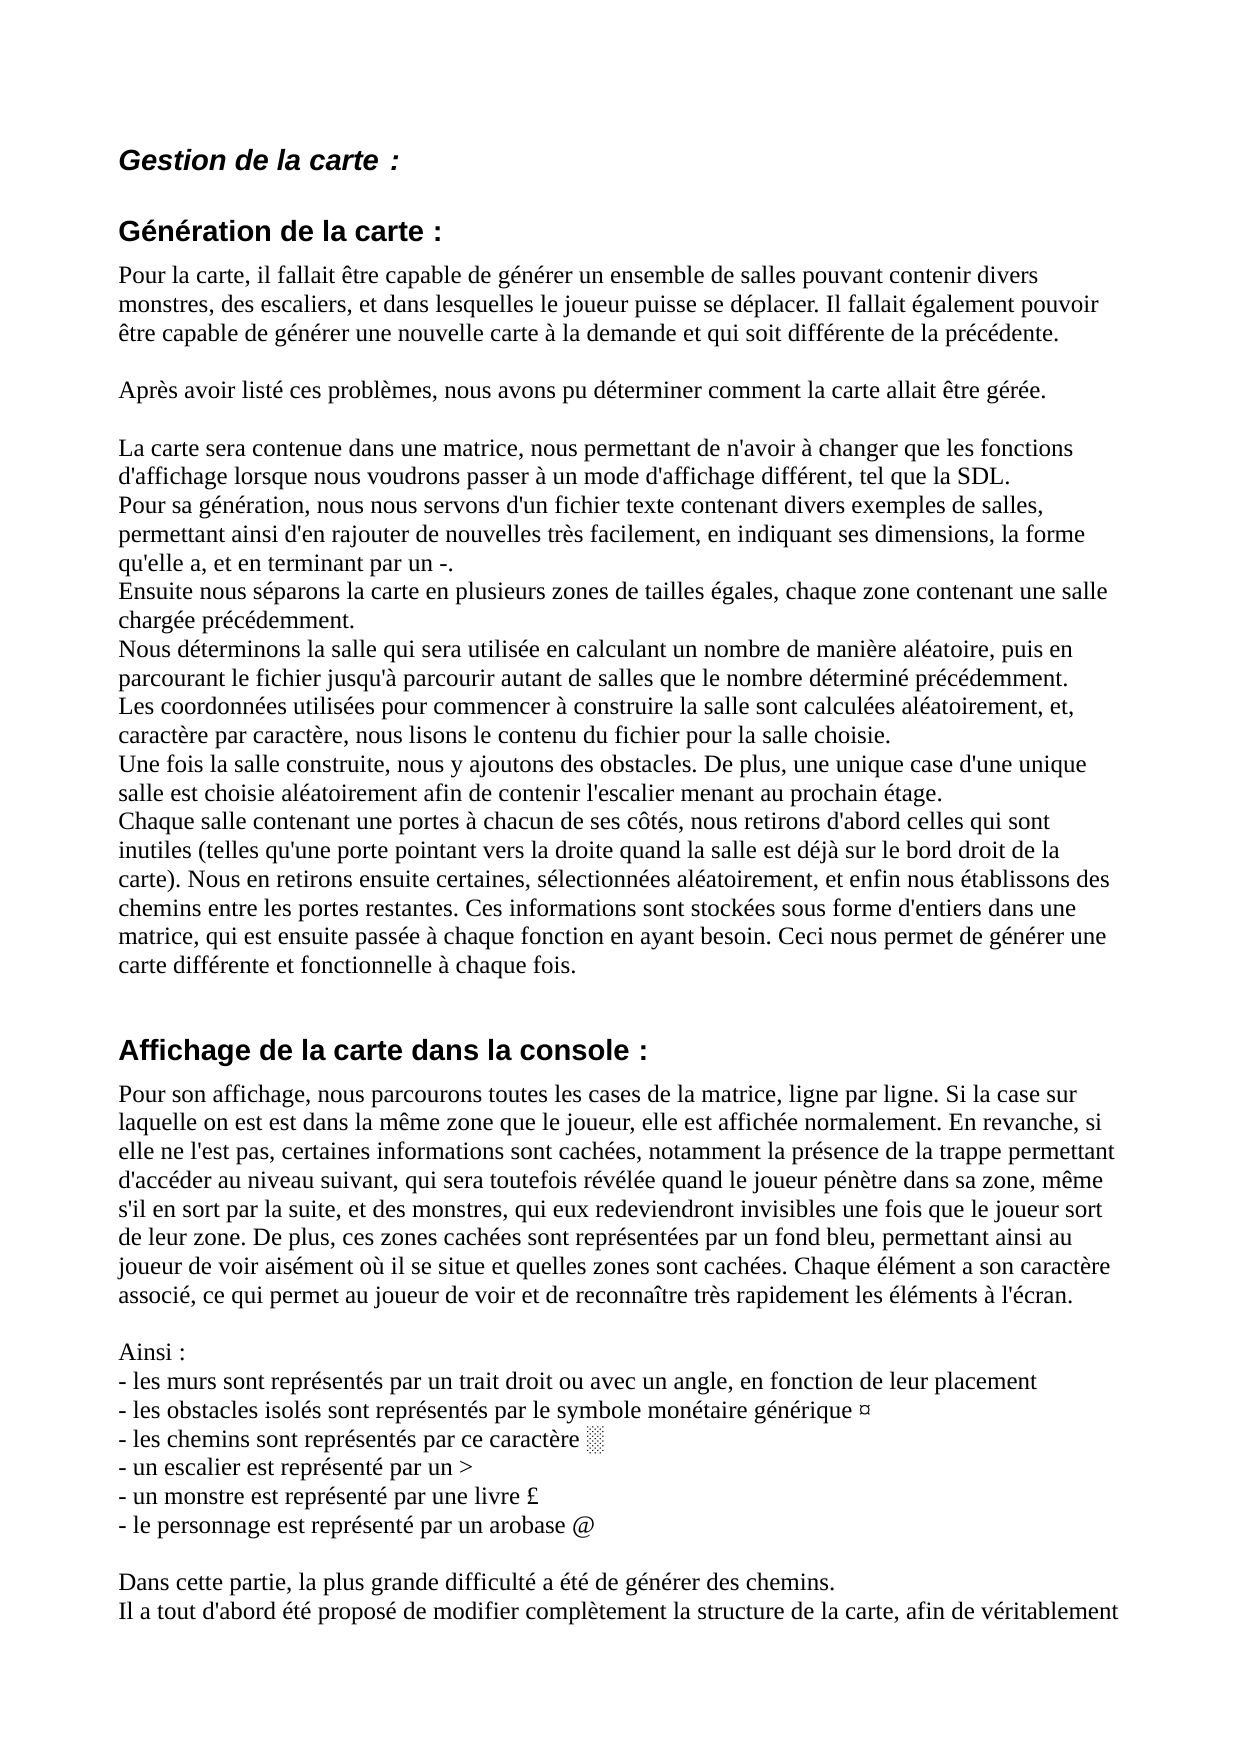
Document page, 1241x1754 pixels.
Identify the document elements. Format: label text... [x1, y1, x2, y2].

text Après avoir listé ces problèmes, nous avons pu déterminer comment la carte allait être gérée. [118, 375, 1122, 404]
text Les coordonnées utilisées pour commencer à construire la salle sont calculées aléatoirement, et, caractère par caractère, nous lisons le contenu du fichier pour la salle choisie. [118, 691, 1122, 749]
text - un escalier est représenté par un > [118, 1452, 1122, 1481]
text Ainsi : [118, 1337, 1122, 1366]
text - les chemins sont représentés par ce caractère ░ [118, 1424, 1122, 1452]
subtitle Affichage de la carte dans la console : [118, 1033, 1122, 1066]
text La carte sera contenue dans une matrice, nous permettant de n'avoir à changer que les fonctions d'affichage lorsque nous voudrons passer à un mode d'affichage différent, tel que la SDL. [118, 433, 1122, 490]
text Il a tout d'abord été proposé de modifier complètement la structure de la carte, afin de véritablement [118, 1596, 1122, 1625]
text Chaque salle contenant une portes à chacun de ses côtés, nous retirons d'abord celles qui sont inutiles (telles qu'une porte pointant vers la droite quand la salle est déjà sur le bord droit de la carte). Nous en retirons ensuite certaines, sélectionnées aléatoirement, et enfin nous établissons des chemins entre les portes restantes. Ces informations sont stockées sous forme d'entiers dans une matrice, qui est ensuite passée à chaque fonction en ayant besoin. Ceci nous permet de générer une carte différente et fonctionnelle à chaque fois. [118, 806, 1122, 979]
text Pour sa génération, nous nous servons d'un fichier texte contenant divers exemples de salles, permettant ainsi d'en rajouter de nouvelles très facilement, en indiquant ses dimensions, la forme qu'elle a, et en terminant par un -. [118, 490, 1122, 576]
text Une fois la salle construite, nous y ajoutons des obstacles. De plus, une unique case d'une unique salle est choisie aléatoirement afin de contenir l'escalier menant au prochain étage. [118, 749, 1122, 806]
subtitle Génération de la carte : [118, 214, 1122, 248]
text - le personnage est représenté par un arobase @ [118, 1510, 1122, 1539]
text - les murs sont représentés par un trait droit ou avec un angle, en fonction de leur placement [118, 1366, 1122, 1395]
text Pour la carte, il fallait être capable de générer un ensemble de salles pouvant contenir divers monstres, des escaliers, et dans lesquelles le joueur puisse se déplacer. Il fallait également pouvoir être capable de générer une nouvelle carte à la demande et qui soit différente de la précédente. [118, 260, 1122, 346]
text Dans cette partie, la plus grande difficulté a été de générer des chemins. [118, 1567, 1122, 1596]
text Ensuite nous séparons la carte en plusieurs zones de tailles égales, chaque zone contenant une salle chargée précédemment. [118, 576, 1122, 634]
subtitle Gestion de la carte : [118, 143, 1122, 177]
text - les obstacles isolés sont représentés par le symbole monétaire générique ¤ [118, 1395, 1122, 1424]
text - un monstre est représenté par une livre £ [118, 1481, 1122, 1510]
text Nous déterminons la salle qui sera utilisée en calculant un nombre de manière aléatoire, puis en parcourant le fichier jusqu'à parcourir autant de salles que le nombre déterminé précédemment. [118, 634, 1122, 691]
text Pour son affichage, nous parcourons toutes les cases de la matrice, ligne par ligne. Si la case sur laquelle on est est dans la même zone que le joueur, elle est affichée normalement. En revanche, si elle ne l'est pas, certaines informations sont cachées, notamment la présence de la trappe permettant d'accéder au niveau suivant, qui sera toutefois révélée quand le joueur pénètre dans sa zone, même s'il en sort par la suite, et des monstres, qui eux redeviendront invisibles une fois que le joueur sort de leur zone. De plus, ces zones cachées sont représentées par un fond bleu, permettant ainsi au joueur de voir aisément où il se situe et quelles zones sont cachées. Chaque élément a son caractère associé, ce qui permet au joueur de voir et de reconnaître très rapidement les éléments à l'écran. [118, 1079, 1122, 1309]
